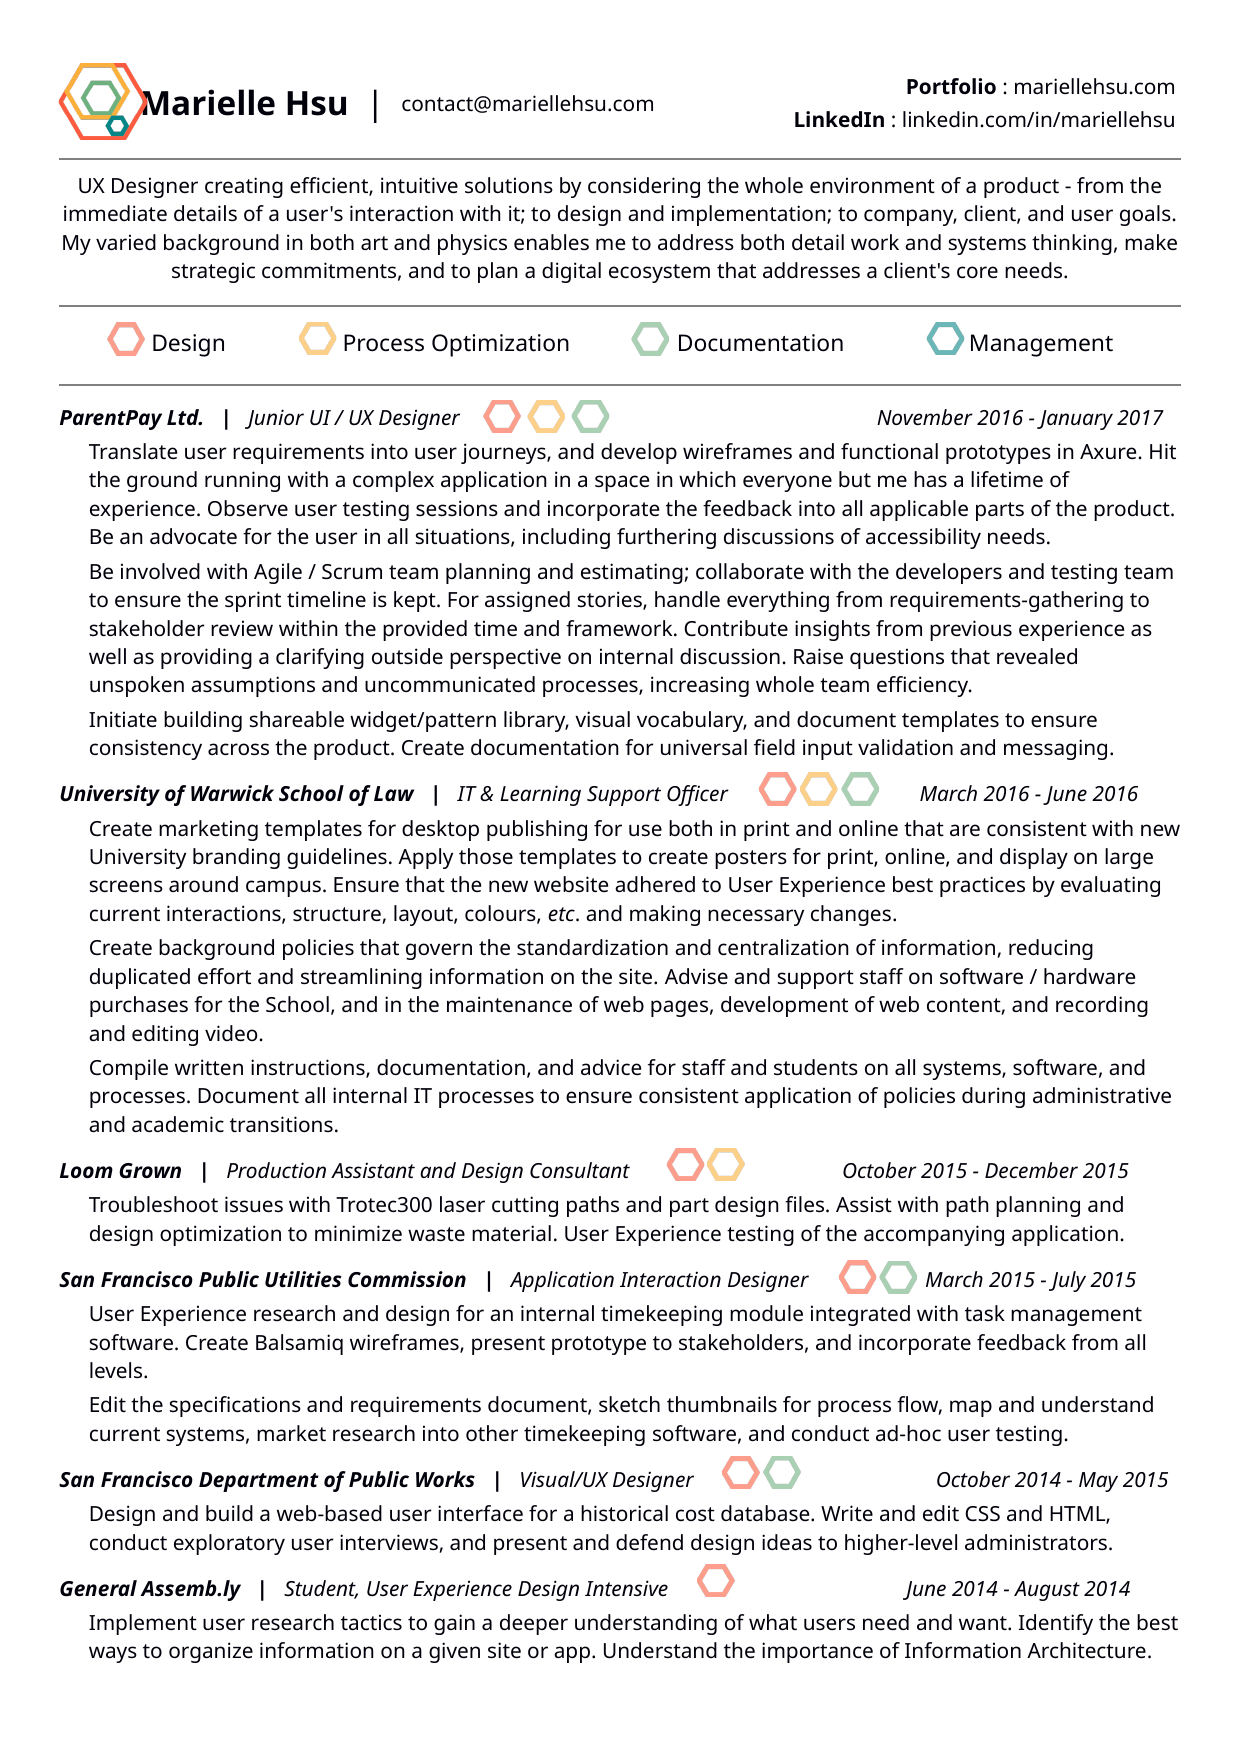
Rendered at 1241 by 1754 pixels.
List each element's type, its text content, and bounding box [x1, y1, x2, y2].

table_header Marielle Hsu | [59, 62, 384, 143]
picture [838, 1260, 877, 1294]
text Loom Grown | Production Assistant and Design Consultant October 2015 - December 2015 [59, 1156, 1181, 1184]
picture [666, 1148, 705, 1181]
text Design and build a web-based user interface for a historical cost database. Write and edit CSS and HTML, conduct exploratory user interviews, and present and defend design ideas to higher-level administrators. [88, 1499, 1181, 1556]
table_header contact@mariellehsu.com [384, 62, 740, 143]
text Create marketing templates for desktop publishing for use both in print and online that are consistent with new University branding guidelines. Apply those templates to create posters for print, online, and display on large screens around campus. Ensure that the new website adhered to User Experience best practices by evaluating current interactions, structure, layout, colours, etc. and making necessary changes. [88, 814, 1181, 927]
text Compile written instructions, documentation, and advice for staff and students on all systems, software, and processes. Document all internal IT processes to ensure consistent application of policies during administrative and academic transitions. [88, 1053, 1181, 1138]
picture [800, 772, 838, 806]
picture [571, 400, 610, 433]
text Create background policies that govern the standardization and centralization of information, reducing duplicated effort and streamlining information on the site. Advise and support staff on software / hardware purchases for the School, and in the maintenance of web pages, development of web content, and recording and editing video. [88, 933, 1181, 1047]
picture [527, 400, 565, 433]
text ParentPay Ltd. | Junior UI / UX Designer [59, 403, 483, 431]
text Be involved with Agile / Scrum team planning and estimating; collaborate with the developers and testing team to ensure the sprint timeline is kept. For assigned stories, handle everything from requirements-gathering to stakeholder review within the provided time and framework. Contribute insights from previous experience as well as providing a clarifying outside perspective on internal discussion. Raise questions that revealed unspoken assumptions and uncommunicated processes, increasing whole team efficiency. [88, 557, 1181, 699]
text UX Designer creating efficient, intuitive solutions by considering the whole environment of a product - from the immediate details of a user's interaction with it; to design and implementation; to company, client, and user goals. My varied background in both art and physics enables me to address both detail work and systems thinking, make strategic commitments, and to plan a digital ecosystem that addresses a client's core needs. [59, 171, 1181, 285]
picture [841, 772, 880, 806]
table_header Process Optimization [293, 321, 620, 363]
picture [58, 63, 148, 140]
table_header Portfolio : mariellehsu.com LinkedIn : linkedin.com/in/mariellehsu [740, 62, 1181, 143]
picture [631, 322, 670, 356]
text Translate user requirements into user journeys, and develop wireframes and functional prototypes in Axure. Hit the ground running with a complex application in a space in which everyone but me has a lifetime of experience. Observe user testing sessions and incorporate the feedback into all applicable parts of the product. Be an advocate for the user in all situations, including furthering discussions of accessibility needs. [88, 437, 1181, 551]
table_header Design [84, 321, 292, 363]
picture [758, 772, 797, 806]
picture [707, 1148, 745, 1181]
text Edit the specifications and requirements document, sketch thumbnails for process flow, map and understand current systems, market research into other timekeeping software, and conduct ad-hoc user testing. [88, 1391, 1181, 1447]
text Initiate building shareable widget/pattern library, visual vocabulary, and document templates to ensure consistency across the product. Create documentation for universal field input validation and messaging. [88, 705, 1181, 762]
picture [298, 322, 337, 355]
table_header Documentation [620, 321, 901, 363]
picture [722, 1456, 760, 1489]
text User Experience research and design for an internal timekeeping module integrated with task management software. Create Balsamiq wireframes, present prototype to stakeholders, and incorporate feedback from all levels. [88, 1299, 1181, 1384]
text University of Warwick School of Law | IT & Learning Support Officer March 2016 - June 2016 [59, 779, 1181, 808]
text General Assemb.ly | Student, User Experience Design Intensive June 2014 - August 2014 [59, 1574, 1181, 1602]
picture [926, 322, 965, 355]
text San Francisco Department of Public Works | Visual/UX Designer October 2014 - May 2015 [59, 1465, 1181, 1493]
text November 2016 - January 2017 [610, 403, 1181, 431]
text Troubleshoot issues with Trotec300 laser cutting paths and part design files. Assist with path planning and design optimization to minimize waste material. User Experience testing of the accompanying application. [88, 1190, 1181, 1247]
picture [763, 1456, 801, 1489]
picture [697, 1564, 735, 1597]
text San Francisco Public Utilities Commission | Application Interaction Designer [59, 1265, 838, 1293]
picture [107, 322, 145, 356]
text March 2015 - July 2015 [918, 1265, 1181, 1293]
text Implement user research tactics to gain a deeper understanding of what users need and want. Identify the best ways to organize information on a given site or app. Understand the importance of Information Architecture. [88, 1608, 1181, 1665]
picture [879, 1261, 918, 1294]
table_header Management [901, 321, 1181, 363]
picture [483, 400, 521, 433]
